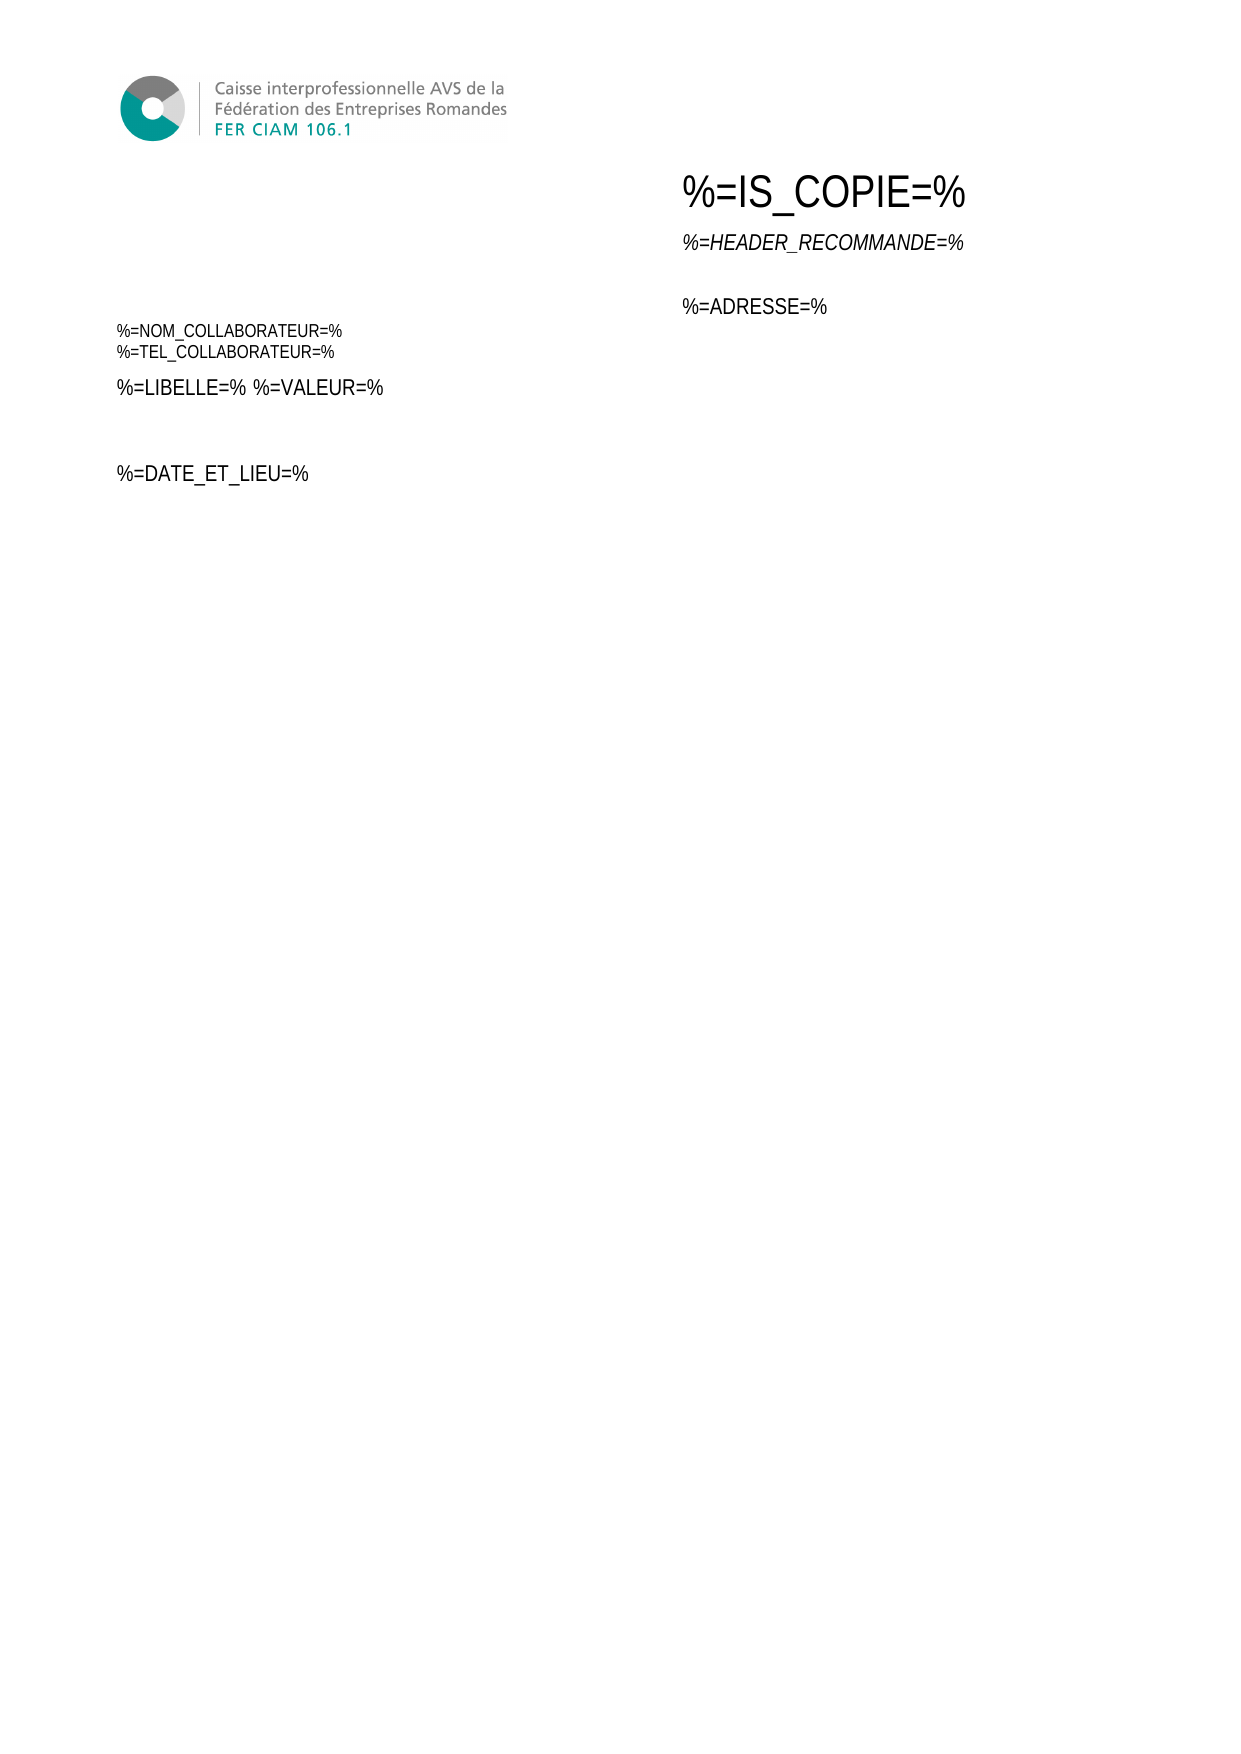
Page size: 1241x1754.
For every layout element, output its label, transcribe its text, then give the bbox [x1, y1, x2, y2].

table_cell %=VALEUR=% [254, 369, 676, 433]
picture [118, 74, 509, 143]
table_cell %=LIBELLE=% [118, 369, 254, 433]
table_cell %=NOM_COLLABORATEUR=% %=TEL_COLLABORATEUR=% [118, 261, 676, 368]
table_header [118, 159, 676, 223]
table_cell %=ADRESSE=% [676, 261, 1122, 492]
table_header %=IS_COPIE=% [676, 159, 1122, 223]
table_cell %=DATE_ET_LIEU=% [118, 433, 676, 492]
table_cell %=HEADER_RECOMMANDE=% [676, 223, 1122, 261]
table_cell [118, 223, 676, 261]
